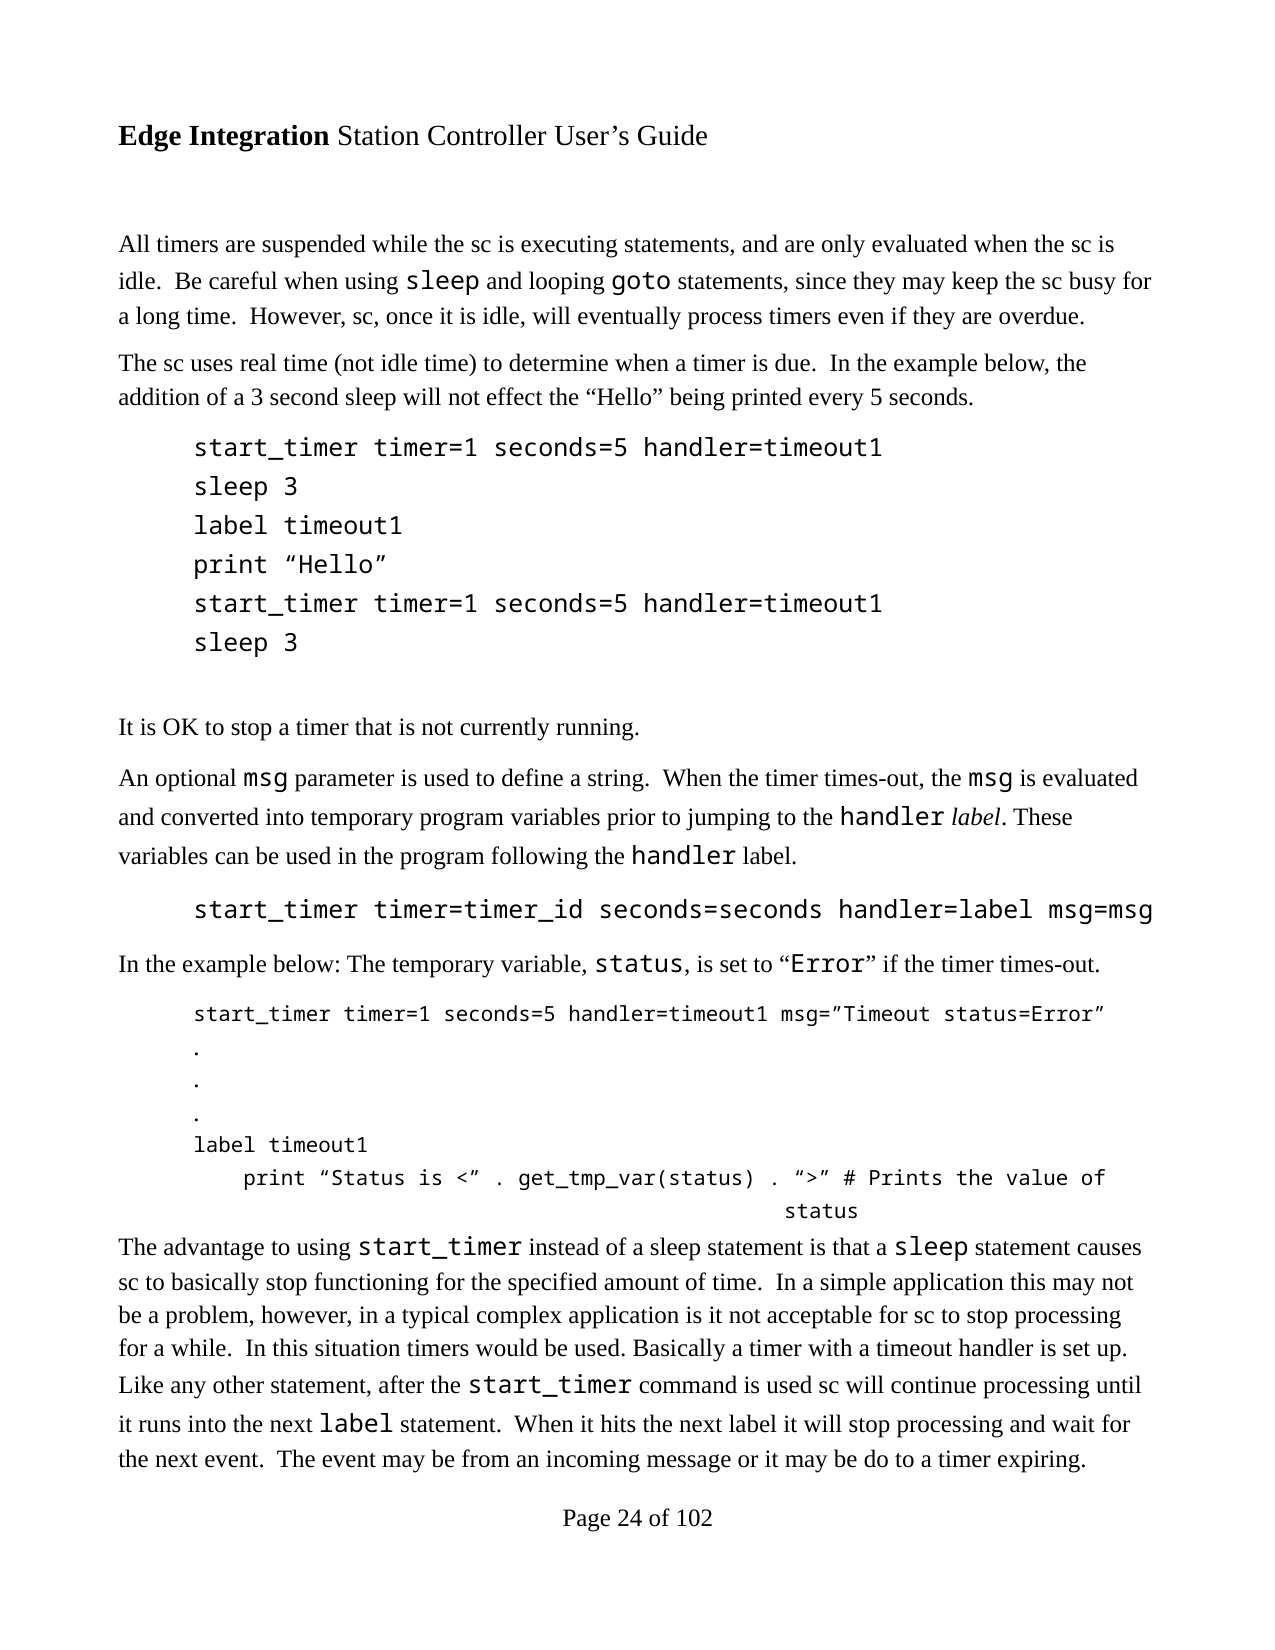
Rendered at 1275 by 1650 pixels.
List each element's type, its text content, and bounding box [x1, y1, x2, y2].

text An optional msg parameter is used to define a string. When the timer times-out, the msg is evaluated and converted into temporary program variables prior to jumping to the handler label. These variables can be used in the program following the handler label. [118, 759, 1157, 872]
text start_timer timer=1 seconds=5 handler=timeout1 msg=”Timeout status=Error” [193, 999, 1157, 1027]
text . [193, 1032, 1157, 1060]
text sleep 3 [193, 468, 1157, 502]
text start_timer timer=1 seconds=5 handler=timeout1 [193, 586, 1157, 620]
text The advantage to using start_timer instead of a sleep statement is that a sleep statement causes sc to basically stop functioning for the specified amount of time. In a simple application this may not be a problem, however, in a typical complex application is it not acceptable for sc to stop processing for a while. In this situation timers would be used. Basically a timer with a timeout handler is set up. Like any other statement, after the start_timer command is used sc will continue processing until it runs into the next label statement. When it hits the next label it will stop processing and wait for the next event. The event may be from an incoming message or it may be do to a timer expiring. [118, 1228, 1157, 1473]
text label timeout1 [193, 1131, 1157, 1159]
text The sc uses real time (not idle time) to determine when a timer is due. In the example below, the addition of a 3 second sleep will not effect the “Hello” being printed every 5 seconds. [118, 348, 1157, 410]
text All timers are suspended while the sc is executing statements, and are only evaluated when the sc is idle. Be careful when using sleep and looping goto statements, since they may keep the sc busy for a long time. However, sc, once it is idle, will eventually process timers even if they are overdue. [118, 229, 1157, 330]
text In the example below: The temporary variable, status, is set to “Error” if the timer times-out. [118, 945, 1157, 979]
text . [193, 1064, 1157, 1093]
text sleep 3 [193, 625, 1157, 659]
text print “Status is <” . get_tmp_var(status) . “>” # Prints the value of status [193, 1163, 1157, 1224]
text print “Hello” [193, 547, 1157, 581]
text start_timer timer=1 seconds=5 handler=timeout1 [193, 429, 1157, 463]
text It is OK to stop a timer that is not currently running. [118, 712, 1157, 741]
text start_timer timer=timer_id seconds=seconds handler=label msg=msg [193, 891, 1157, 926]
text label timeout1 [193, 507, 1157, 542]
text . [193, 1098, 1157, 1126]
